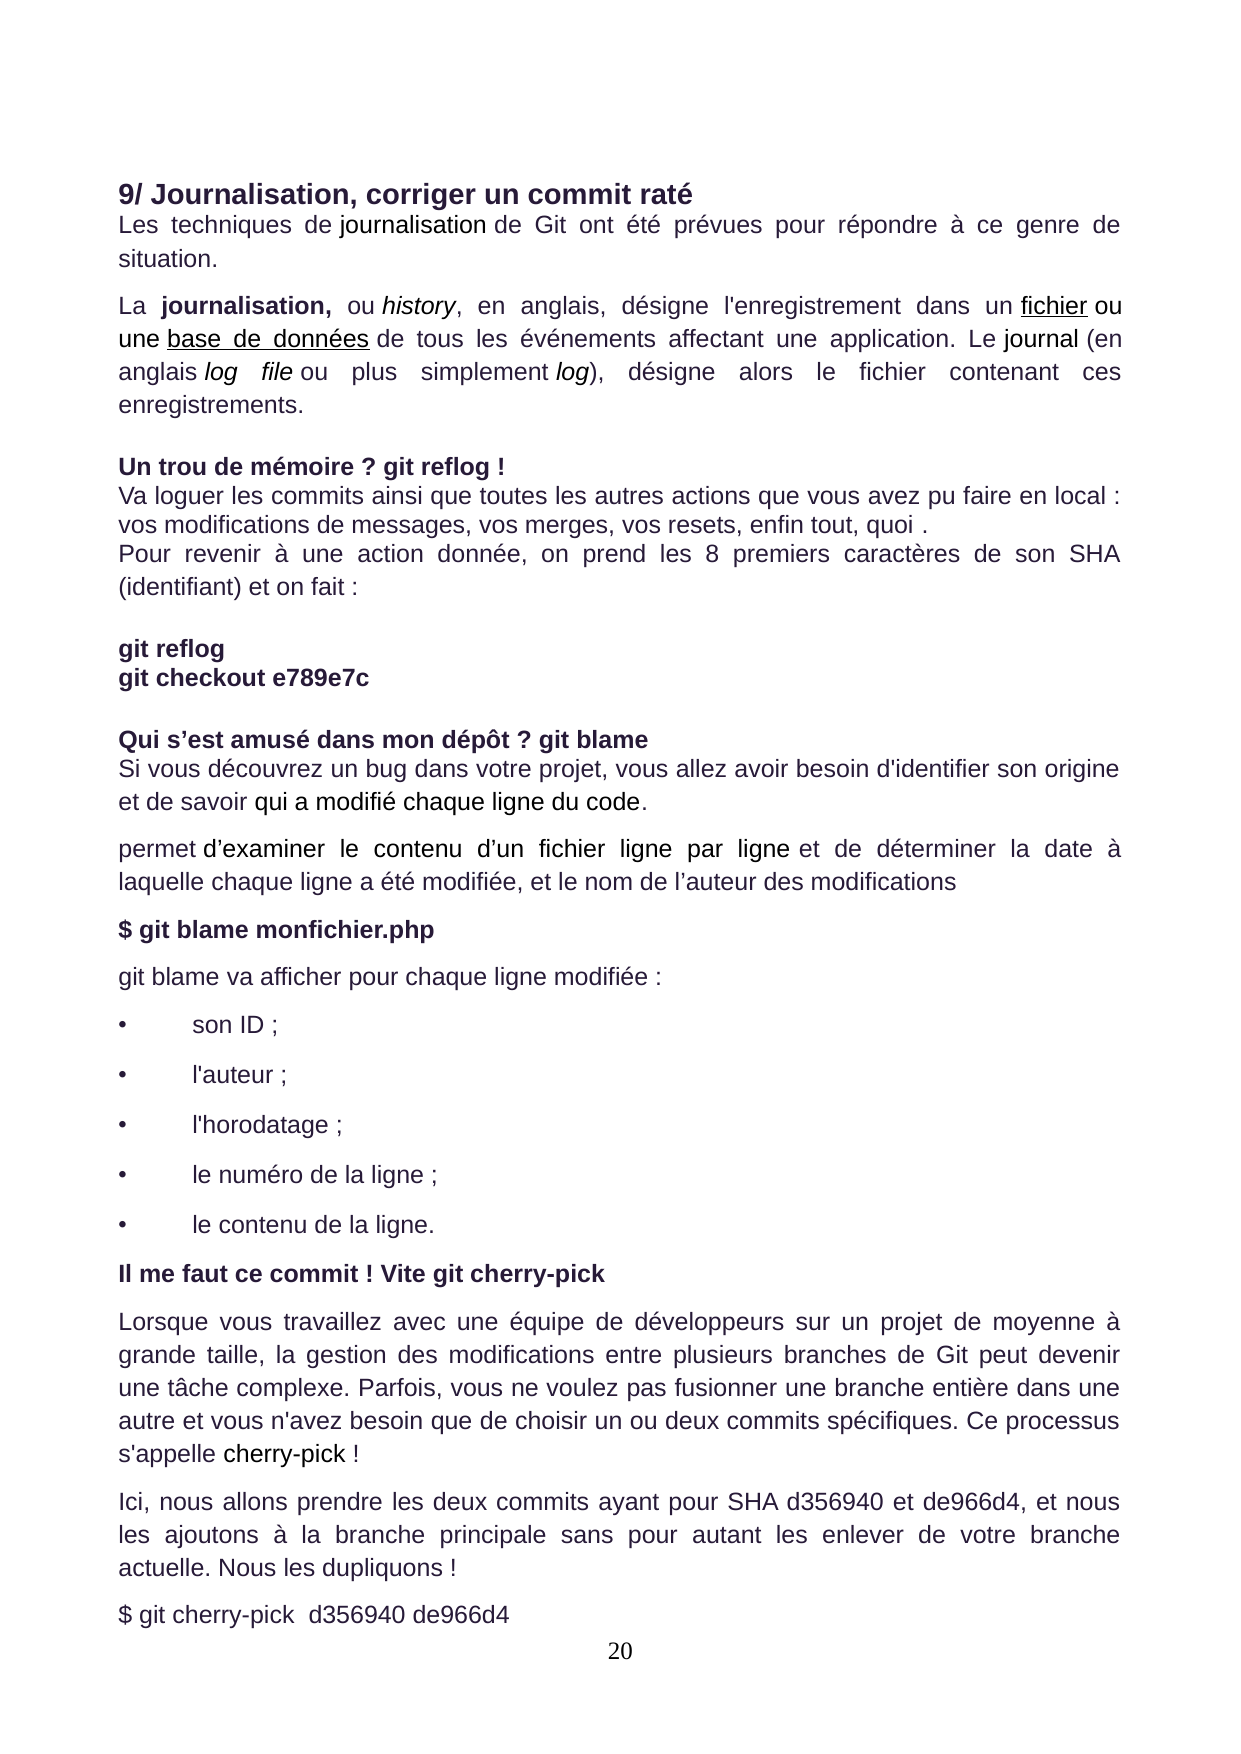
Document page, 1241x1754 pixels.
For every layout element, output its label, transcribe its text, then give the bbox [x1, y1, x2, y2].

list son ID ; [118, 1010, 1122, 1039]
text La journalisation, ou history, en anglais, désigne l'enregistrement dans un fichier ou une base de données de tous les événements affectant une application. Le journal (en anglais log file ou plus simplement log), désigne alors le fichier contenant ces enregistrements. [118, 291, 1122, 419]
subtitle git reflog [118, 634, 1122, 663]
text Si vous découvrez un bug dans votre projet, vous allez avoir besoin d'identifier son origine et de savoir qui a modifié chaque ligne du code. [118, 753, 1122, 815]
text Lorsque vous travaillez avec une équipe de développeurs sur un projet de moyenne à grande taille, la gestion des modifications entre plusieurs branches de Git peut devenir une tâche complexe. Parfois, vous ne voulez pas fusionner une branche entière dans une autre et vous n'avez besoin que de choisir un ou deux commits spécifiques. Ce processus s'appelle cherry-pick ! [118, 1307, 1122, 1468]
list l'horodatage ; [118, 1110, 1122, 1139]
text git checkout e789e7c [118, 663, 1122, 691]
text Ici, nous allons prendre les deux commits ayant pour SHA d356940 et de966d4, et nous les ajoutons à la branche principale sans pour autant les enlever de votre branche actuelle. Nous les dupliquons ! [118, 1487, 1122, 1582]
list le numéro de la ligne ; [118, 1160, 1122, 1188]
subtitle 9/ Journalisation, corriger un commit raté [118, 177, 1122, 211]
text Les techniques de journalisation de Git ont été prévues pour répondre à ce genre de situation. [118, 211, 1122, 272]
text Pour revenir à une action donnée, on prend les 8 premiers caractères de son SHA (identifiant) et on fait : [118, 539, 1122, 600]
text permet d’examiner le contenu d’un fichier ligne par ligne et de déterminer la date à laquelle chaque ligne a été modifiée, et le nom de l’auteur des modifications [118, 834, 1122, 896]
text Va loguer les commits ainsi que toutes les autres actions que vous avez pu faire en local : vos modifications de messages, vos merges, vos resets, enfin tout, quoi . [118, 481, 1122, 539]
text git blame va afficher pour chaque ligne modifiée : [118, 962, 1122, 991]
subtitle Qui s’est amusé dans mon dépôt ? git blame [118, 725, 1122, 753]
list l'auteur ; [118, 1060, 1122, 1089]
subtitle Un trou de mémoire ? git reflog ! [118, 452, 1122, 481]
text $ git blame monfichier.php [118, 915, 1122, 943]
text Il me faut ce commit ! Vite git cherry-pick [118, 1259, 1122, 1288]
text $ git cherry-pick d356940 de966d4 [118, 1600, 1122, 1629]
list le contenu de la ligne. [118, 1209, 1122, 1238]
